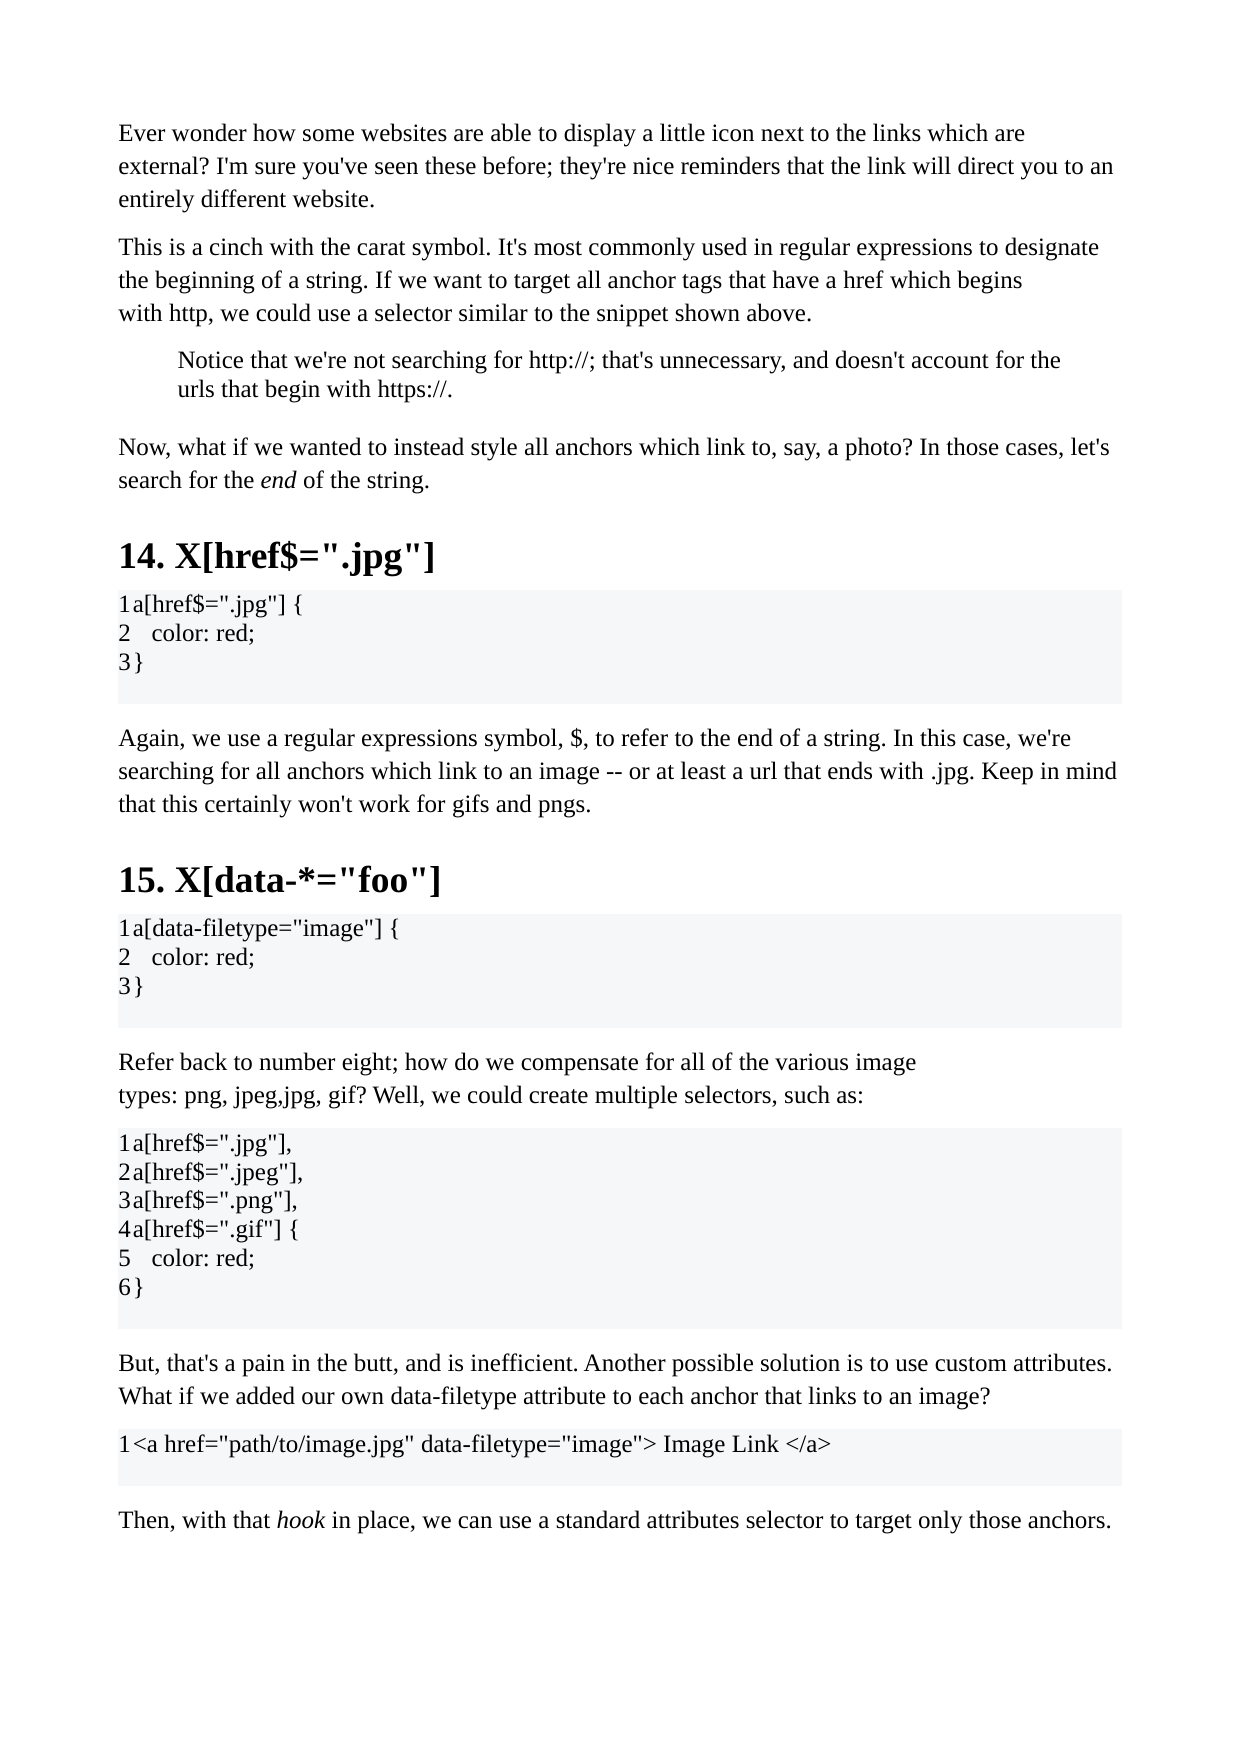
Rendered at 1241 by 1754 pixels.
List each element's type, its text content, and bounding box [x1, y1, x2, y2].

text Ever wonder how some websites are able to display a little icon next to the links which are external? I'm sure you've seen these before; they're nice reminders that the link will direct you to an entirely different website. [118, 118, 1122, 213]
table_header <a href="path/to/image.jpg" data-filetype="image"> Image Link </a> [133, 1429, 987, 1457]
table_header 1 2 3 [118, 914, 133, 1000]
text This is a cinch with the carat symbol. It's most commonly used in regular expressions to designate the beginning of a string. If we want to target all anchor tags that have a href which begins with http, we could use a selector similar to the snippet shown above. [118, 232, 1122, 327]
table_header 1 2 3 4 5 6 [118, 1128, 133, 1300]
table_header a[data-filetype="image"] { color: red; } [133, 914, 934, 1000]
table_header 1 2 3 [118, 590, 133, 676]
table_header 1 [118, 1429, 133, 1457]
text Again, we use a regular expressions symbol, $, to refer to the end of a string. In this case, we're searching for all anchors which link to an image -- or at least a url that ends with .jpg. Keep in mind that this certainly won't work for gifs and pngs. [118, 723, 1122, 818]
subtitle 15. X[data-*="foo"] [118, 858, 1122, 901]
text Now, what if we wanted to instead style all anchors which link to, say, a photo? In those cases, let's search for the end of the string. [118, 432, 1122, 494]
text Refer back to number eight; how do we compensate for all of the various image types: png, jpeg,jpg, gif? Well, we could create multiple selectors, such as: [118, 1047, 1122, 1109]
subtitle 14. X[href$=".jpg"] [118, 534, 1122, 577]
table_header a[href$=".jpg"], a[href$=".jpeg"], a[href$=".png"], a[href$=".gif"] { color: red; } [133, 1128, 934, 1300]
text Notice that we're not searching for http://; that's unnecessary, and doesn't account for the urls that begin with https://. [177, 345, 1063, 403]
table_header a[href$=".jpg"] { color: red; } [133, 590, 802, 676]
text But, that's a pain in the butt, and is inefficient. Another possible solution is to use custom attributes. What if we added our own data-filetype attribute to each anchor that links to an image? [118, 1348, 1122, 1410]
text Then, with that hook in place, we can use a standard attributes selector to target only those anchors. [118, 1505, 1122, 1534]
